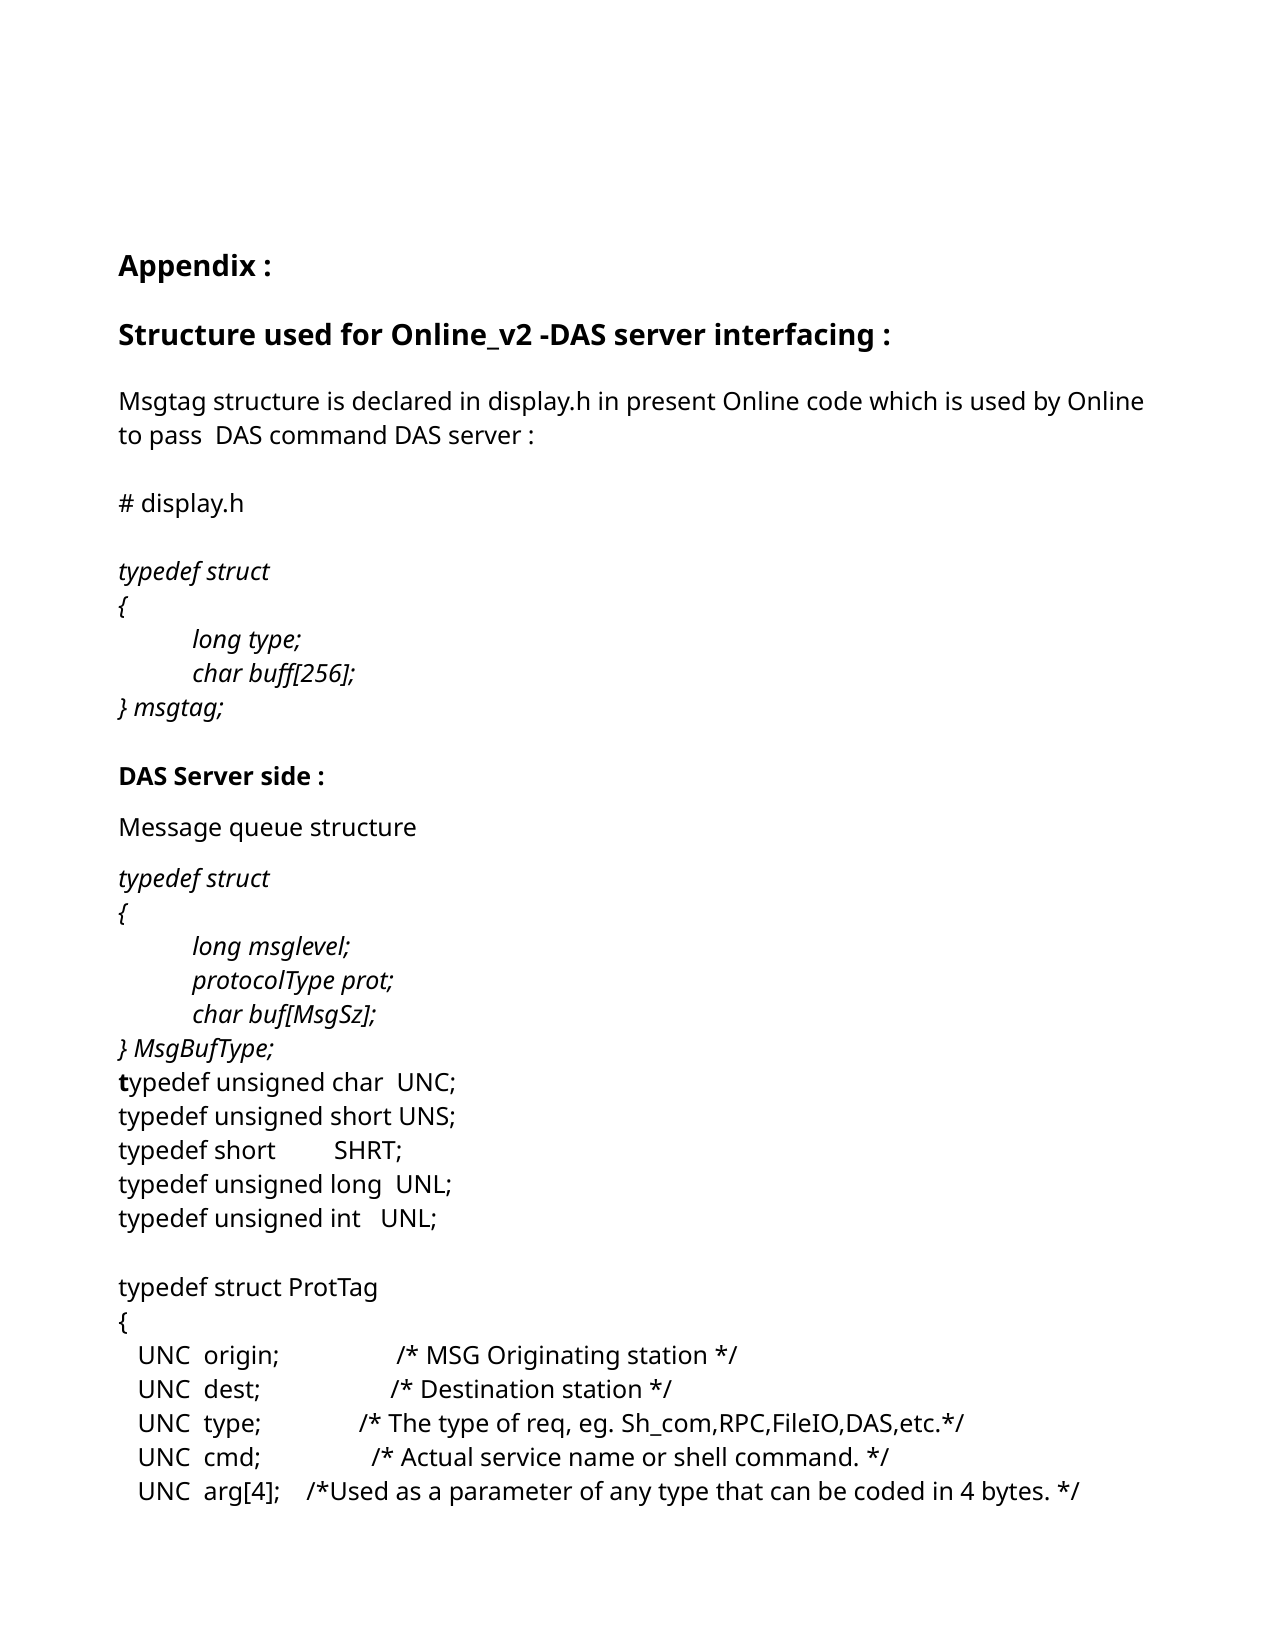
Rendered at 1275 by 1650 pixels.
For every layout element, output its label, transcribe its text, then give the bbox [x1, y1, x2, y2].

text typedef unsigned char UNC; [118, 1065, 1157, 1099]
text Appendix : [118, 245, 1157, 285]
text long msglevel; [118, 929, 1157, 963]
text UNC origin; /* MSG Originating station */ [118, 1337, 1157, 1371]
text { [118, 588, 1157, 622]
text } msgtag; [118, 690, 1157, 724]
text typedef struct [118, 861, 1157, 894]
text long type; [118, 622, 1157, 656]
text UNC cmd; /* Actual service name or shell command. */ [118, 1439, 1157, 1474]
text { [118, 1303, 1157, 1337]
text char buff[256]; [118, 656, 1157, 690]
text typedef unsigned long UNL; [118, 1167, 1157, 1201]
text typedef short SHRT; [118, 1133, 1157, 1167]
text UNC arg[4]; /*Used as a parameter of any type that can be coded in 4 bytes. */ [118, 1474, 1157, 1508]
text Message queue structure [118, 809, 1157, 843]
text DAS Server side : [118, 758, 1157, 792]
text # display.h [118, 486, 1157, 520]
text typedef struct [118, 554, 1157, 588]
text typedef unsigned short UNS; [118, 1099, 1157, 1133]
text Structure used for Online_v2 -DAS server interfacing : [118, 314, 1157, 354]
text protocolType prot; [118, 963, 1157, 997]
text UNC dest; /* Destination station */ [118, 1371, 1157, 1406]
text Msgtag structure is declared in display.h in present Online code which is used by Online to pass DAS command DAS server : [118, 383, 1157, 452]
text typedef unsigned int UNL; [118, 1201, 1157, 1235]
text typedef struct ProtTag [118, 1269, 1157, 1303]
text char buf[MsgSz]; [118, 997, 1157, 1031]
text UNC type; /* The type of req, eg. Sh_com,RPC,FileIO,DAS,etc.*/ [118, 1406, 1157, 1439]
text } MsgBufType; [118, 1031, 1157, 1065]
text { [118, 894, 1157, 929]
